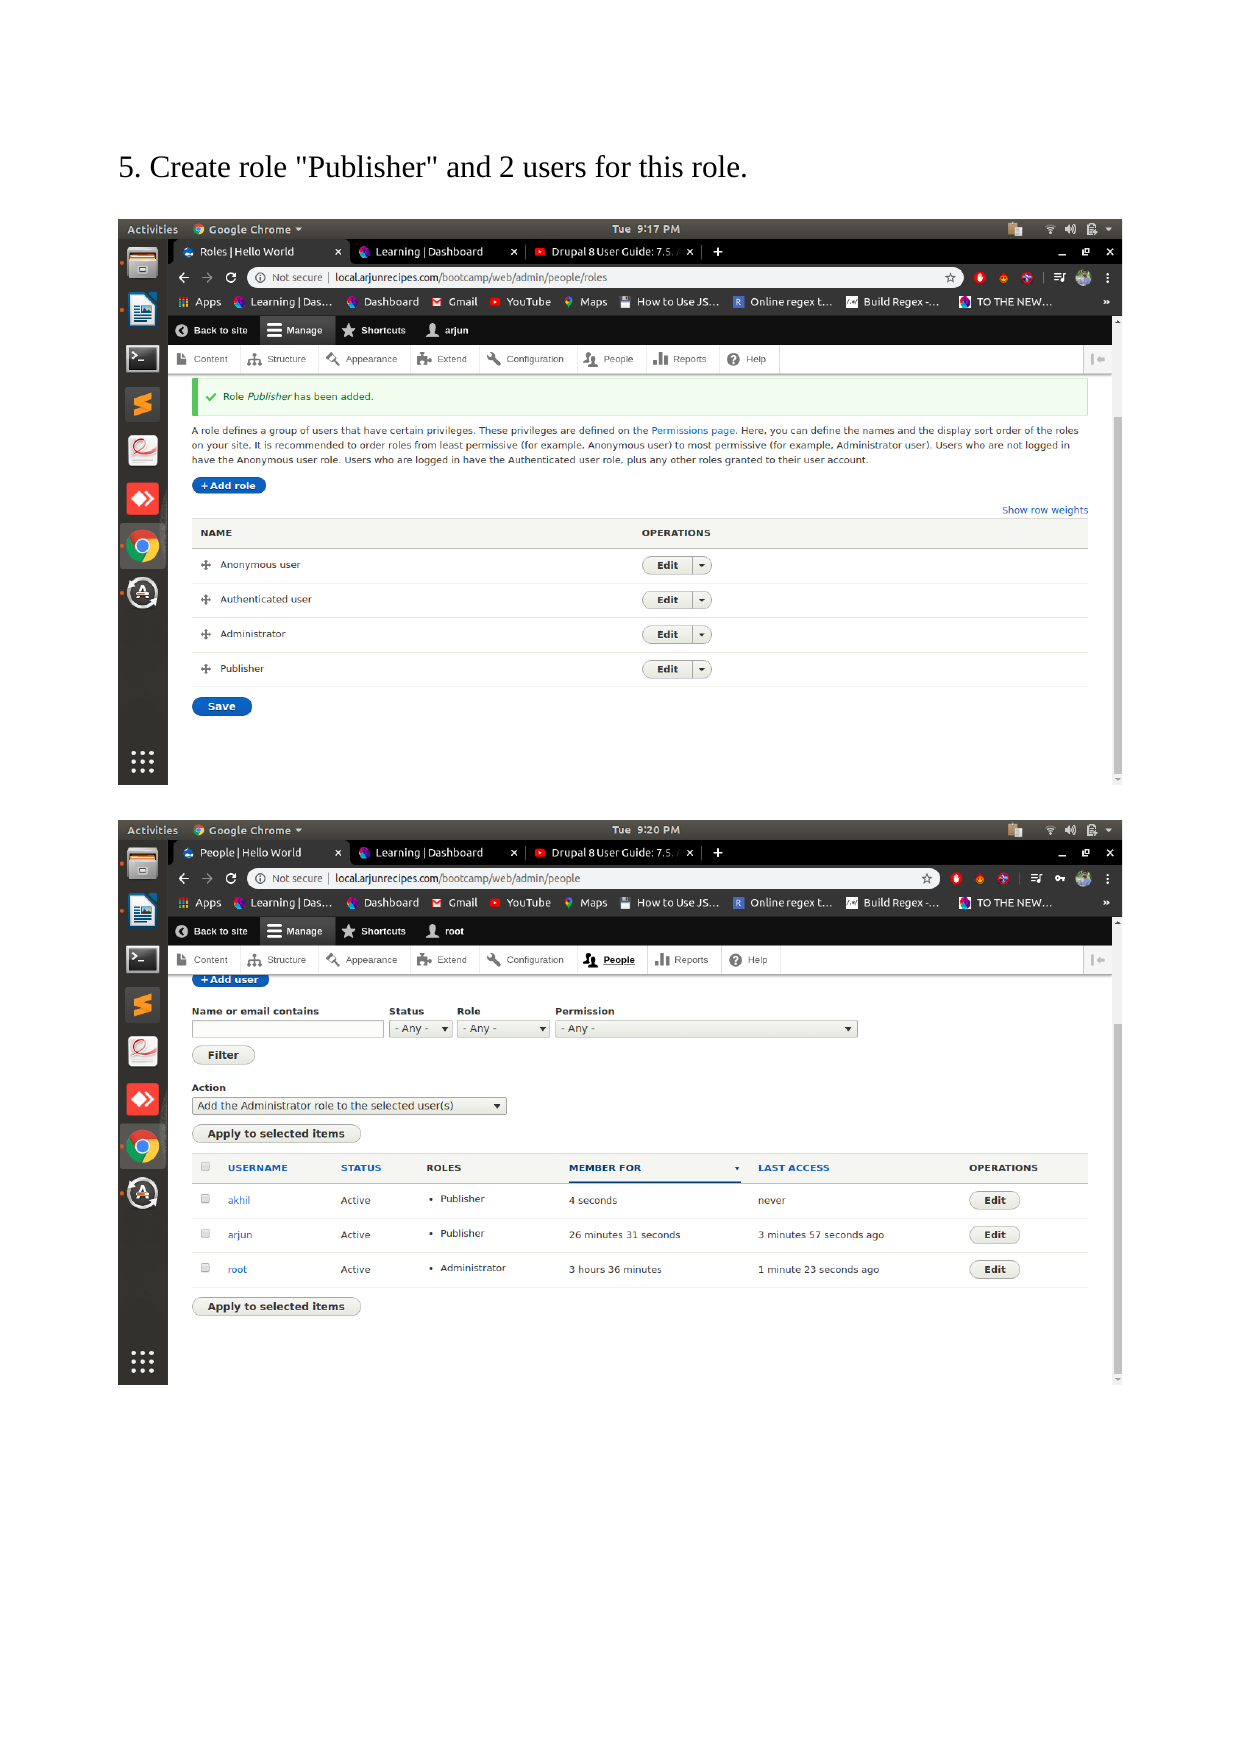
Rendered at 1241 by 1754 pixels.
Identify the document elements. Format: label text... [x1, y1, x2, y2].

text 5. Create role "Publisher" and 2 users for this role. [118, 148, 1122, 184]
picture [118, 219, 1123, 785]
picture [118, 820, 1123, 1385]
